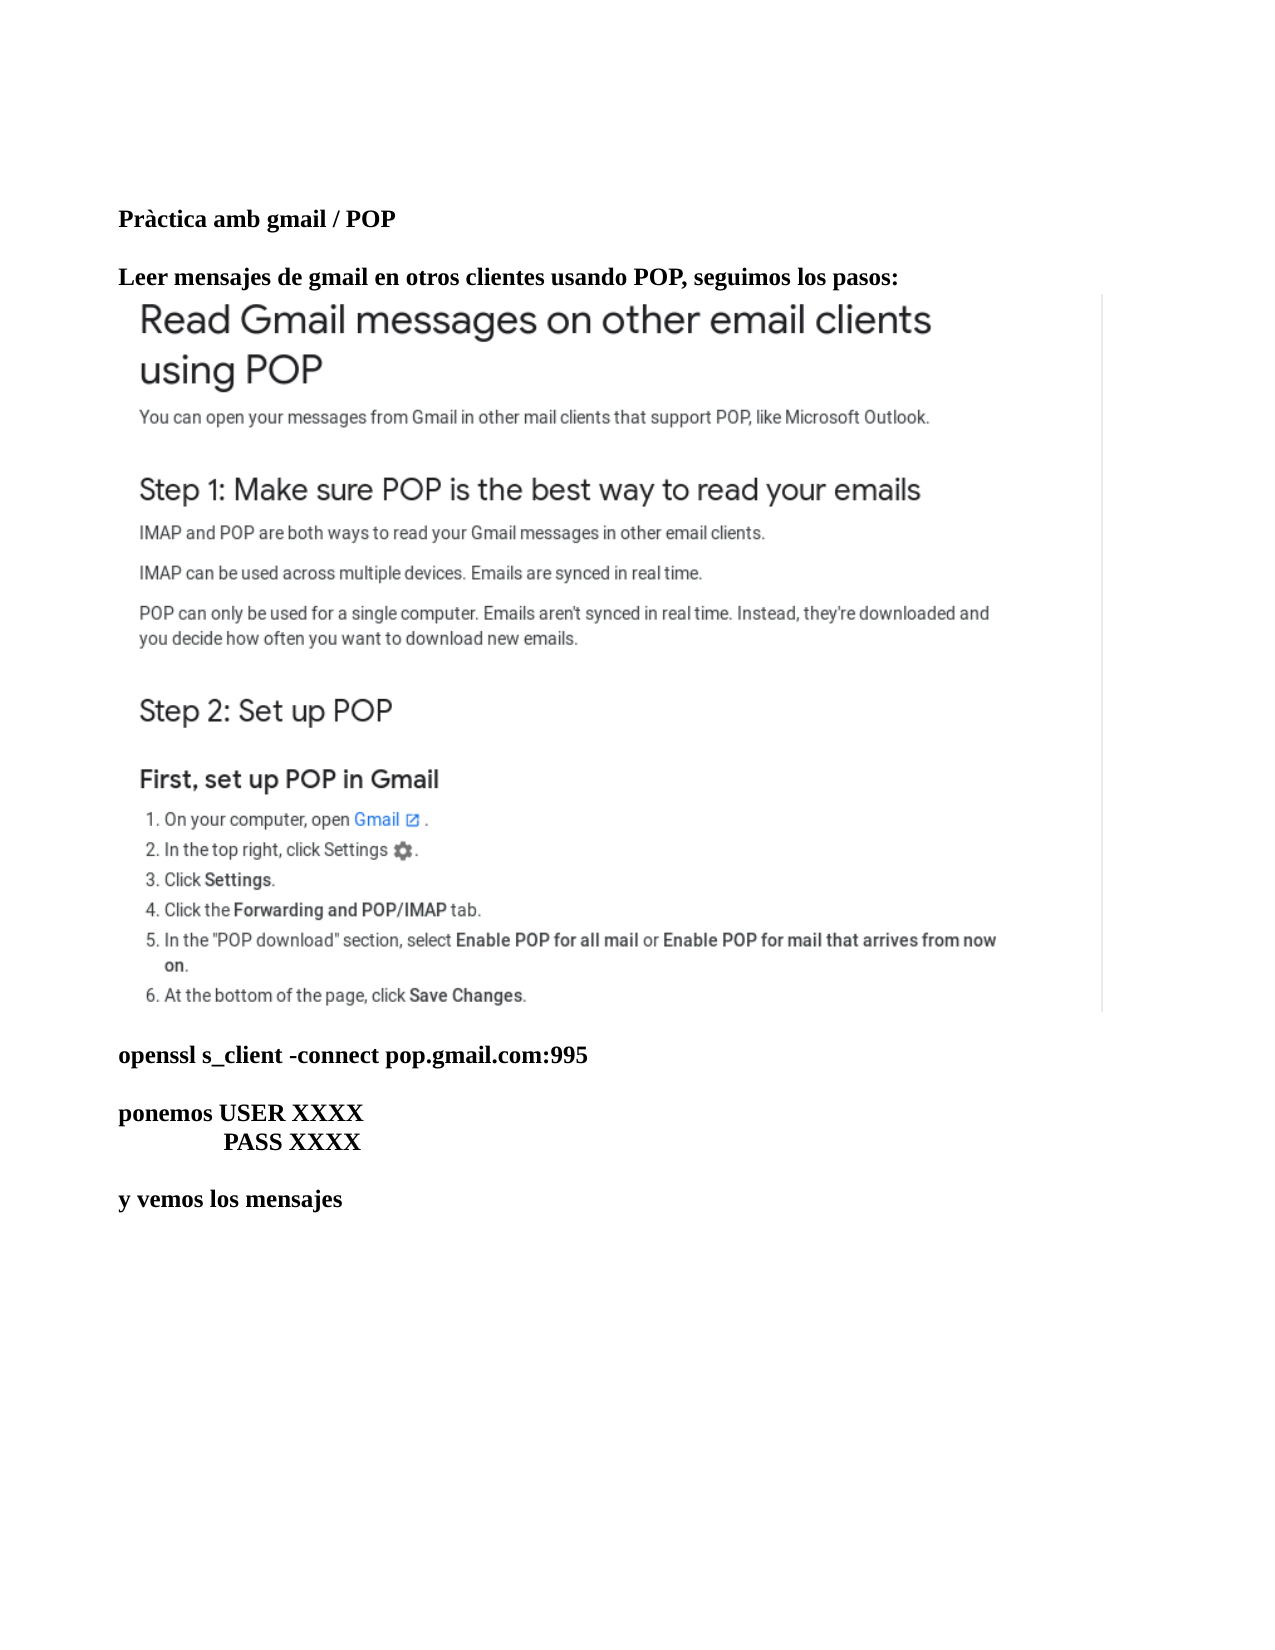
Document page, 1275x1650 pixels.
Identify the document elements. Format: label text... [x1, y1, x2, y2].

text Pràctica amb gmail / POP [118, 204, 1157, 233]
text Leer mensajes de gmail en otros clientes usando POP, seguimos los pasos: [118, 262, 1157, 291]
text PASS XXXX [118, 1127, 1157, 1155]
text y vemos los mensajes [118, 1184, 1157, 1213]
text openssl s_client -connect pop.gmail.com:995 [118, 1040, 1157, 1069]
picture [108, 294, 1148, 1012]
text ponemos USER XXXX [118, 1098, 1157, 1127]
